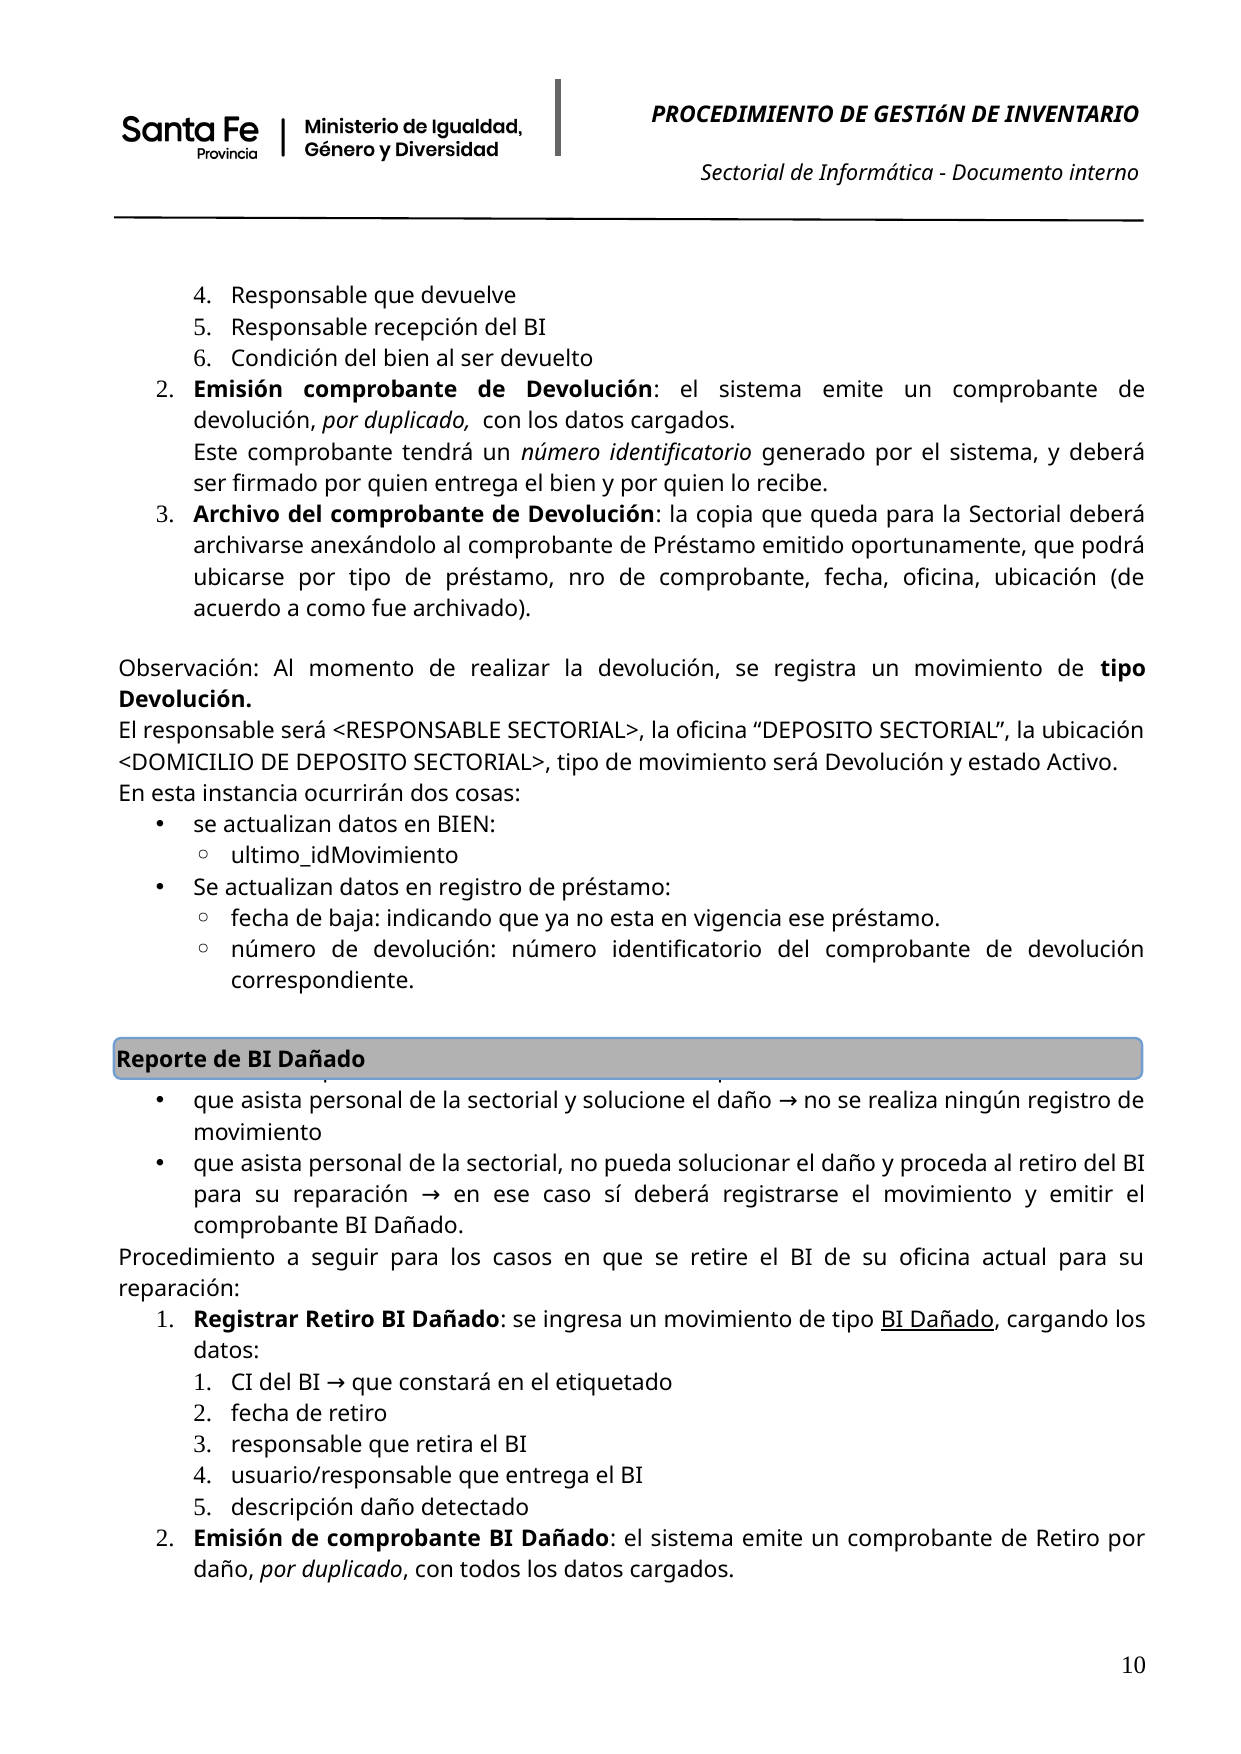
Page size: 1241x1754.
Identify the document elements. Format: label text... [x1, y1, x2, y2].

text Procedimiento a seguir para los casos en que se retire el BI de su oficina actual para su reparación: [118, 1241, 1146, 1303]
text Cuando un BI es reportado como dañado a la Sectorial, puede suceder: [118, 1053, 1146, 1084]
list Registrar Retiro BI Dañado: se ingresa un movimiento de tipo BI Dañado, cargando los datos: [156, 1303, 1146, 1366]
list Emisión de comprobante BI Dañado: el sistema emite un comprobante de Retiro por daño, por duplicado, con todos los datos cargados. [156, 1522, 1146, 1584]
list ultimo_idMovimiento [193, 839, 1146, 871]
list descripción daño detectado [193, 1491, 1146, 1522]
list usuario/responsable que entrega el BI [193, 1459, 1146, 1491]
list Este comprobante tendrá un número identificatorio generado por el sistema, y deberá ser firmado por quien entrega el bien y por quien lo recibe. [156, 436, 1146, 498]
list fecha de baja: indicando que ya no esta en vigencia ese préstamo. [193, 902, 1146, 933]
list que asista personal de la sectorial, no pueda solucionar el daño y proceda al retiro del BI para su reparación → en ese caso sí deberá registrarse el movimiento y emitir el comprobante BI Dañado. [156, 1147, 1146, 1241]
list Responsable recepción del BI [193, 311, 1146, 342]
list Se actualizan datos en registro de préstamo: [156, 871, 1146, 902]
list fecha de retiro [193, 1397, 1146, 1428]
picture [102, 100, 550, 170]
list responsable que retira el BI [193, 1428, 1146, 1459]
list que asista personal de la sectorial y solucione el daño → no se realiza ningún registro de movimiento [156, 1084, 1146, 1147]
list Condición del bien al ser devuelto [193, 342, 1146, 373]
text El responsable será <RESPONSABLE SECTORIAL>, la oficina “DEPOSITO SECTORIAL”, la ubicación <DOMICILIO DE DEPOSITO SECTORIAL>, tipo de movimiento será Devolución y estado Activo. [118, 714, 1146, 777]
list Archivo del comprobante de Devolución: la copia que queda para la Sectorial deberá archivarse anexándolo al comprobante de Préstamo emitido oportunamente, que podrá ubicarse por tipo de préstamo, nro de comprobante, fecha, oficina, ubicación (de acuerdo a como fue archivado). [156, 498, 1146, 623]
list CI del BI → que constará en el etiquetado [193, 1366, 1146, 1397]
list se actualizan datos en BIEN: [156, 808, 1146, 839]
list Responsable que devuelve [193, 279, 1146, 311]
list Emisión comprobante de Devolución: el sistema emite un comprobante de devolución, por duplicado, con los datos cargados. [156, 373, 1146, 436]
text En esta instancia ocurrirán dos cosas: [118, 777, 1146, 808]
list número de devolución: número identificatorio del comprobante de devolución correspondiente. [193, 933, 1146, 996]
text Observación: Al momento de realizar la devolución, se registra un movimiento de tipo Devolución. [118, 652, 1146, 714]
